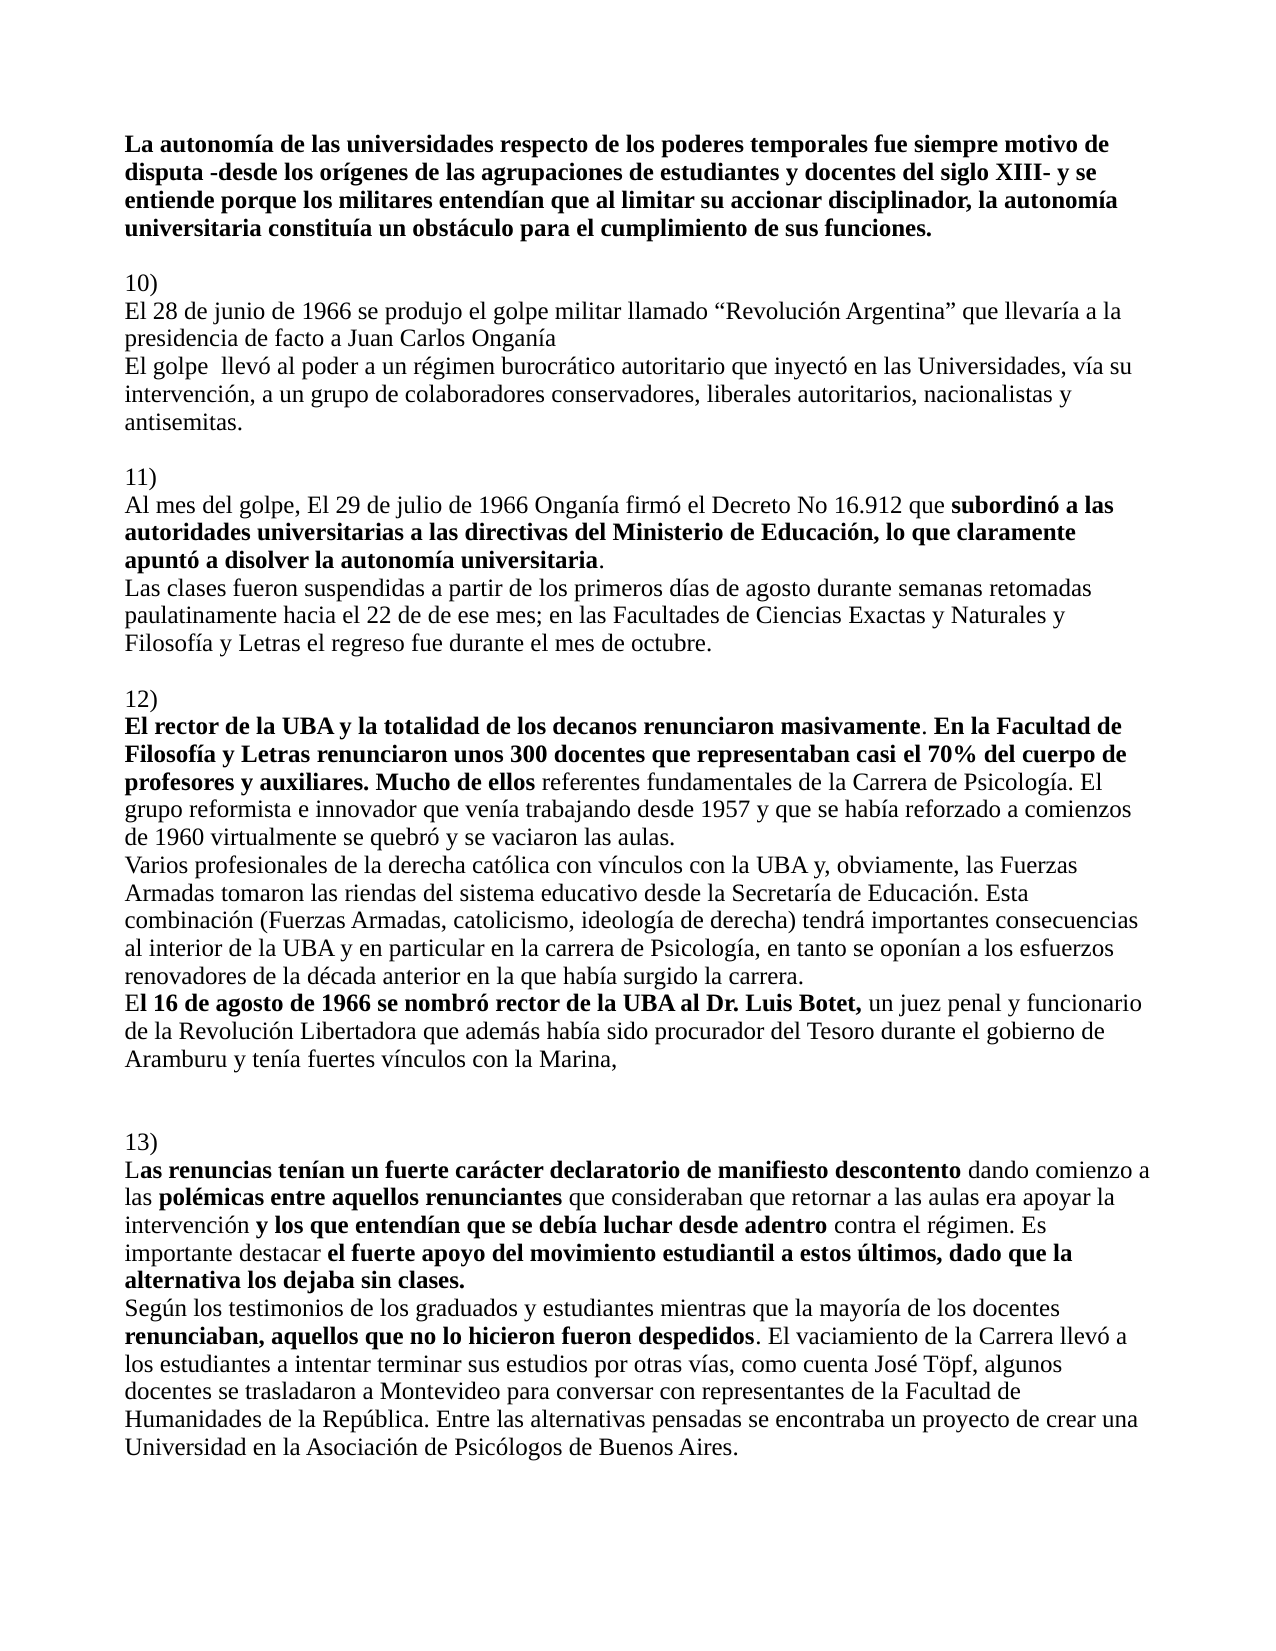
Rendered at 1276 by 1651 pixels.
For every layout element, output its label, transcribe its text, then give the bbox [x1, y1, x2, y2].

text 13) [118, 1128, 1157, 1156]
text 12) [118, 685, 1157, 712]
text El golpe llevó al poder a un régimen burocrático autoritario que inyectó en las Universidades, vía su intervención, a un grupo de colaboradores conservadores, liberales autoritarios, nacionalistas y antisemitas. [118, 352, 1157, 435]
text Las renuncias tenían un fuerte carácter declaratorio de manifiesto descontento dando comienzo a las polémicas entre aquellos renunciantes que consideraban que retornar a las aulas era apoyar la intervención y los que entendían que se debía luchar desde adentro contra el régimen. Es importante destacar el fuerte apoyo del movimiento estudiantil a estos últimos, dado que la alternativa los dejaba sin clases. [118, 1156, 1157, 1294]
text El rector de la UBA y la totalidad de los decanos renunciaron masivamente. En la Facultad de Filosofía y Letras renunciaron unos 300 docentes que representaban casi el 70% del cuerpo de profesores y auxiliares. Mucho de ellos referentes fundamentales de la Carrera de Psicología. El grupo reformista e innovador que venía trabajando desde 1957 y que se había reforzado a comienzos de 1960 virtualmente se quebró y se vaciaron las aulas. [118, 712, 1157, 851]
text 11) [118, 463, 1157, 491]
text El 16 de agosto de 1966 se nombró rector de la UBA al Dr. Luis Botet, un juez penal y funcionario de la Revolución Libertadora que además había sido procurador del Tesoro durante el gobierno de Aramburu y tenía fuertes vínculos con la Marina, [118, 989, 1157, 1073]
text Varios profesionales de la derecha católica con vínculos con la UBA y, obviamente, las Fuerzas Armadas tomaron las riendas del sistema educativo desde la Secretaría de Educación. Esta combinación (Fuerzas Armadas, catolicismo, ideología de derecha) tendrá importantes consecuencias al interior de la UBA y en particular en la carrera de Psicología, en tanto se oponían a los esfuerzos renovadores de la década anterior en la que había surgido la carrera. [118, 851, 1157, 989]
text 10) [118, 269, 1157, 297]
text Las clases fueron suspendidas a partir de los primeros días de agosto durante semanas retomadas paulatinamente hacia el 22 de de ese mes; en las Facultades de Ciencias Exactas y Naturales y Filosofía y Letras el regreso fue durante el mes de octubre. [118, 574, 1157, 657]
text Según los testimonios de los graduados y estudiantes mientras que la mayoría de los docentes renunciaban, aquellos que no lo hicieron fueron despedidos. El vaciamiento de la Carrera llevó a los estudiantes a intentar terminar sus estudios por otras vías, como cuenta José Töpf, algunos docentes se trasladaron a Montevideo para conversar con representantes de la Facultad de Humanidades de la República. Entre las alternativas pensadas se encontraba un proyecto de crear una Universidad en la Asociación de Psicólogos de Buenos Aires. [118, 1294, 1157, 1461]
text La autonomía de las universidades respecto de los poderes temporales fue siempre motivo de disputa -desde los orígenes de las agrupaciones de estudiantes y docentes del siglo XIII- y se entiende porque los militares entendían que al limitar su accionar disciplinador, la autonomía universitaria constituía un obstáculo para el cumplimiento de sus funciones. [118, 124, 1157, 241]
text Al mes del golpe, El 29 de julio de 1966 Onganía firmó el Decreto No 16.912 que subordinó a las autoridades universitarias a las directivas del Ministerio de Educación, lo que claramente apuntó a disolver la autonomía universitaria. [118, 491, 1157, 574]
text El 28 de junio de 1966 se produjo el golpe militar llamado “Revolución Argentina” que llevaría a la presidencia de facto a Juan Carlos Onganía [118, 297, 1157, 352]
